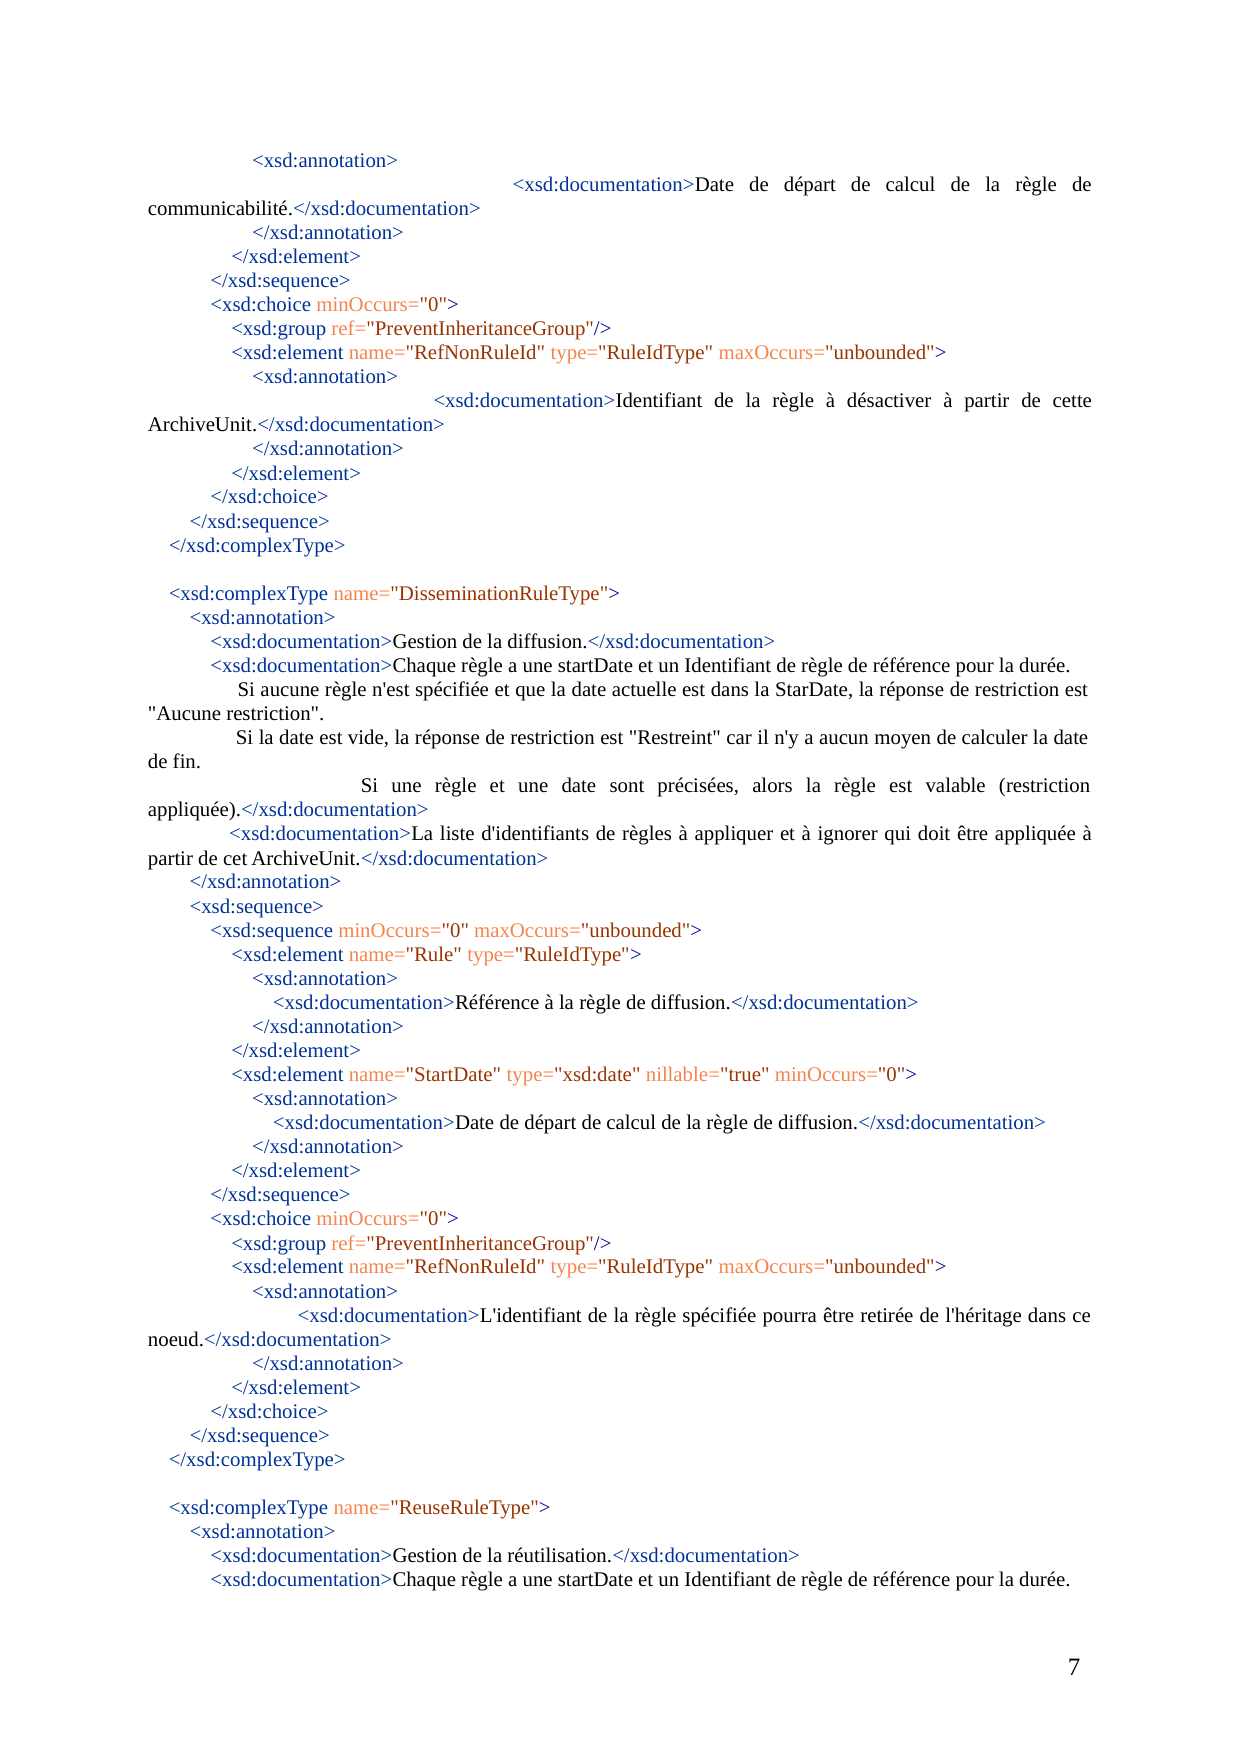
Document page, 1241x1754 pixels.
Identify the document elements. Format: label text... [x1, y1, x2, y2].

text <xsd:documentation>L'identifiant de la règle spécifiée pourra être retirée de l'héritage dans ce noeud.</xsd:documentation> </xsd:annotation> [148, 1303, 1093, 1375]
text <xsd:annotation> [148, 364, 1093, 388]
text </xsd:element> [148, 1038, 1093, 1062]
text <xsd:sequence minOccurs="0" maxOccurs="unbounded"> [148, 918, 1093, 942]
text <xsd:complexType name="ReuseRuleType"> [148, 1495, 1093, 1519]
text <xsd:group ref="PreventInheritanceGroup"/> [148, 1230, 1093, 1254]
text </xsd:element> [148, 460, 1093, 484]
text <xsd:group ref="PreventInheritanceGroup"/> [148, 316, 1093, 340]
text <xsd:annotation> [148, 605, 1093, 629]
text </xsd:choice> [148, 484, 1093, 508]
text </xsd:element> [148, 1158, 1093, 1182]
text <xsd:element name="Rule" type="RuleIdType"> [148, 942, 1093, 966]
text Si aucune règle n'est spécifiée et que la date actuelle est dans la StarDate, la réponse de restriction est "Aucune restriction". [148, 677, 1093, 725]
text <xsd:choice minOccurs="0"> [148, 1206, 1093, 1230]
text <xsd:element name="RefNonRuleId" type="RuleIdType" maxOccurs="unbounded"> [148, 1254, 1093, 1278]
text </xsd:complexType> [148, 533, 1093, 557]
text </xsd:sequence> [148, 1423, 1093, 1447]
text <xsd:element name="StartDate" type="xsd:date" nillable="true" minOccurs="0"> [148, 1062, 1093, 1086]
text <xsd:documentation>Chaque règle a une startDate et un Identifiant de règle de référence pour la durée. [148, 1567, 1093, 1591]
text </xsd:complexType> [148, 1447, 1093, 1471]
text <xsd:element name="RefNonRuleId" type="RuleIdType" maxOccurs="unbounded"> [148, 340, 1093, 364]
text <xsd:annotation> [148, 1278, 1093, 1303]
text </xsd:annotation> [148, 869, 1093, 893]
text <xsd:documentation>Gestion de la réutilisation.</xsd:documentation> [148, 1543, 1093, 1567]
text <xsd:documentation>Identifiant de la règle à désactiver à partir de cette ArchiveUnit.</xsd:documentation> [148, 388, 1093, 436]
text </xsd:sequence> [148, 508, 1093, 533]
text <xsd:documentation>Chaque règle a une startDate et un Identifiant de règle de référence pour la durée. [148, 653, 1093, 677]
text </xsd:sequence> [148, 268, 1093, 292]
text </xsd:annotation> [148, 1014, 1093, 1038]
text Si la date est vide, la réponse de restriction est "Restreint" car il n'y a aucun moyen de calculer la date de fin. [148, 725, 1093, 773]
text </xsd:element> [148, 244, 1093, 268]
text <xsd:annotation> [148, 1086, 1093, 1110]
text <xsd:choice minOccurs="0"> [148, 292, 1093, 316]
text </xsd:sequence> [148, 1182, 1093, 1206]
text <xsd:annotation> [148, 1519, 1093, 1543]
text Si une règle et une date sont précisées, alors la règle est valable (restriction appliquée).</xsd:documentation> <xsd:documentation>La liste d'identifiants de règles à appliquer et à ignorer qui doit être appliquée à partir de cet ArchiveUnit.</xsd:documentation> [148, 773, 1093, 869]
text <xsd:annotation> [148, 148, 1093, 172]
text </xsd:annotation> [148, 1134, 1093, 1158]
text </xsd:annotation> [148, 436, 1093, 460]
text <xsd:documentation>Date de départ de calcul de la règle de diffusion.</xsd:documentation> [148, 1110, 1093, 1134]
text <xsd:documentation>Date de départ de calcul de la règle de communicabilité.</xsd:documentation> </xsd:annotation> [148, 172, 1093, 244]
text <xsd:sequence> [148, 893, 1093, 918]
text <xsd:annotation> [148, 966, 1093, 990]
text <xsd:complexType name="DisseminationRuleType"> [148, 581, 1093, 605]
text <xsd:documentation>Référence à la règle de diffusion.</xsd:documentation> [148, 990, 1093, 1014]
text <xsd:documentation>Gestion de la diffusion.</xsd:documentation> [148, 629, 1093, 653]
text </xsd:choice> [148, 1399, 1093, 1423]
text </xsd:element> [148, 1375, 1093, 1399]
